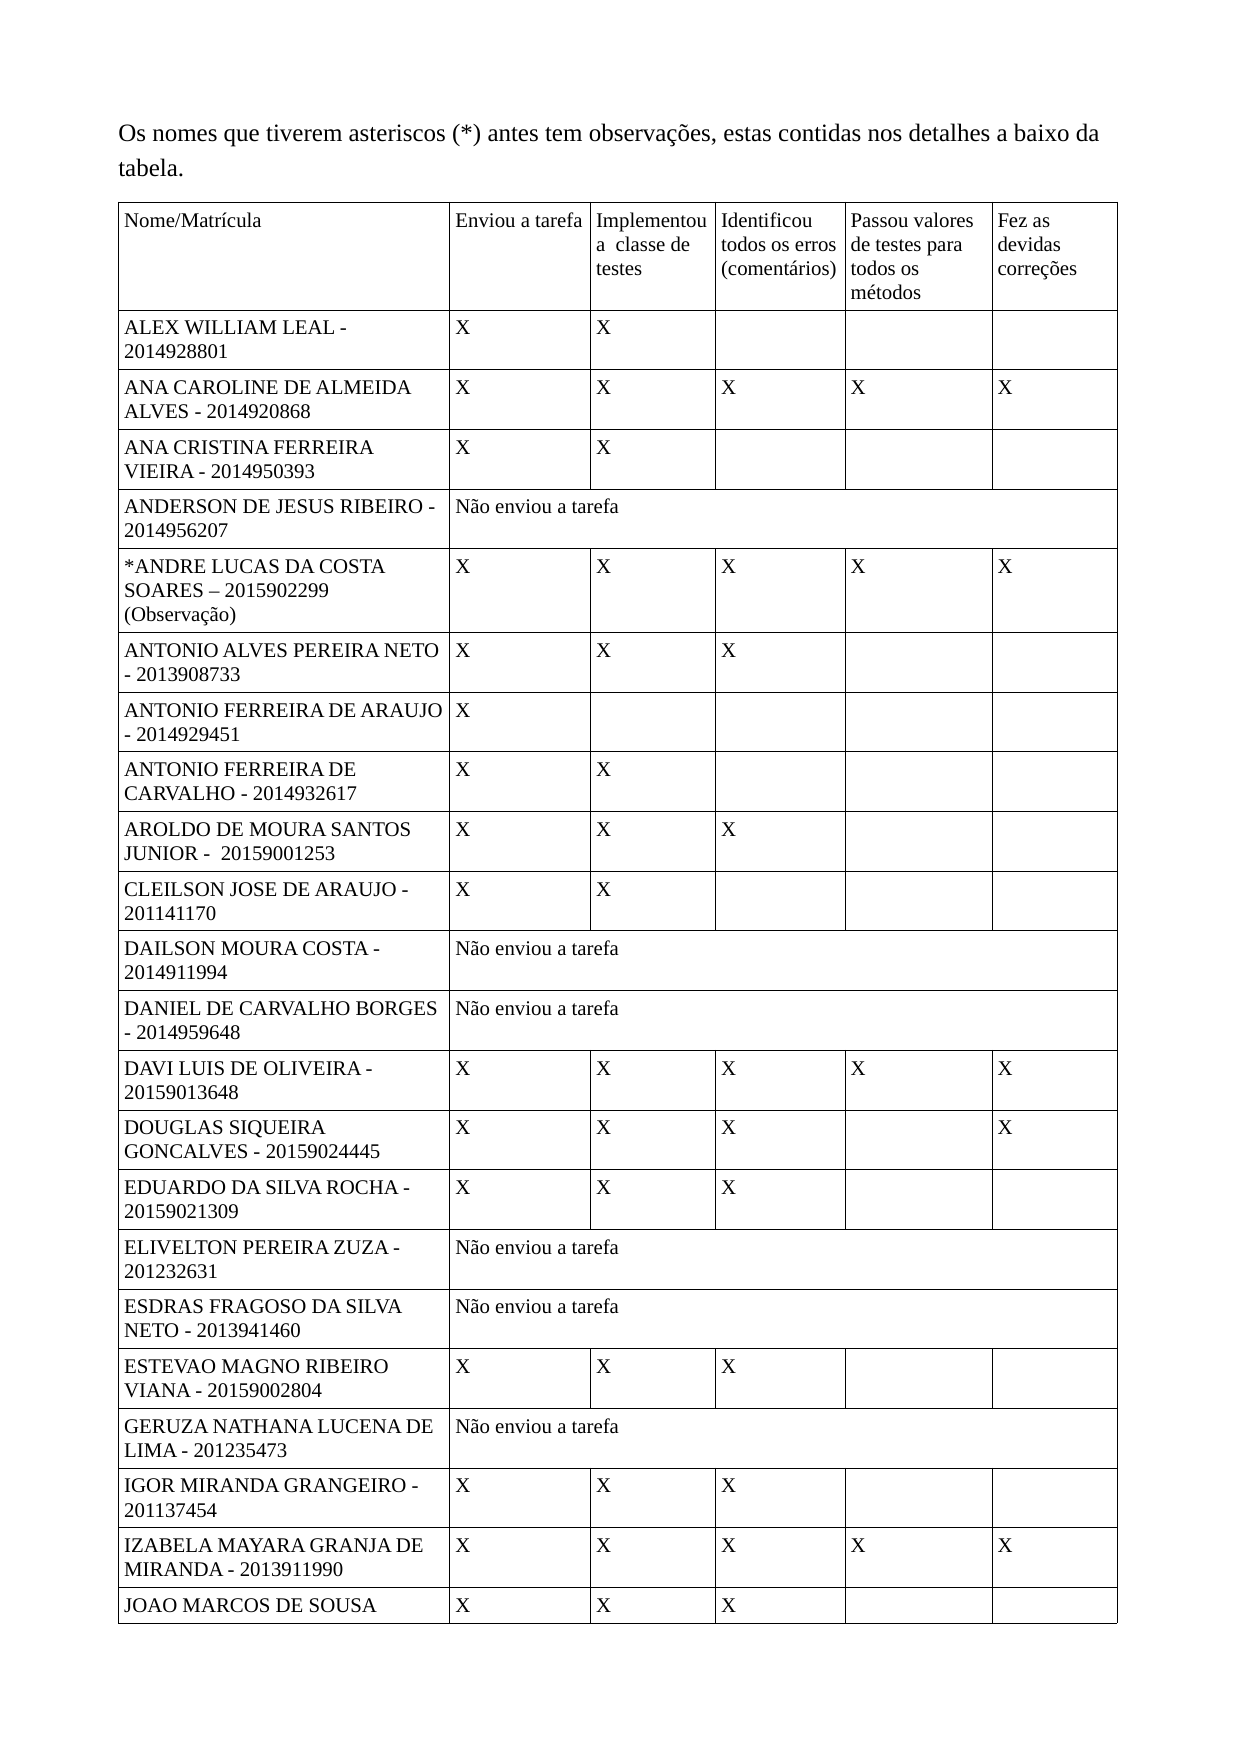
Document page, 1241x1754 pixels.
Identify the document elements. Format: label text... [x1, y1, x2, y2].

table_cell ANTONIO FERREIRA DE ARAUJO - 2014929451 [119, 693, 449, 751]
table_header Implementou a classe de testes [591, 203, 715, 309]
table_cell [846, 633, 992, 692]
table_cell X [716, 1528, 845, 1587]
table_cell X [846, 549, 992, 632]
table_cell [591, 693, 715, 751]
table_cell X [716, 549, 845, 632]
table_cell X [591, 311, 715, 369]
table_cell X [450, 370, 590, 429]
table_cell X [450, 549, 590, 632]
table_cell Não enviou a tarefa [450, 490, 1117, 548]
text Os nomes que tiverem asteriscos (*) antes tem observações, estas contidas nos detalhes a baixo da tabela. [118, 118, 1122, 181]
table_cell [993, 752, 1117, 811]
table_cell X [591, 1170, 715, 1229]
table_cell ESDRAS FRAGOSO DA SILVA NETO - 2013941460 [119, 1290, 449, 1348]
table_cell GERUZA NATHANA LUCENA DE LIMA - 201235473 [119, 1409, 449, 1468]
table_cell X [450, 872, 590, 930]
table_cell X [591, 370, 715, 429]
table_cell Não enviou a tarefa [450, 1290, 1117, 1348]
table_cell [846, 812, 992, 871]
table_cell [993, 1469, 1117, 1527]
table_cell X [993, 1111, 1117, 1169]
table_cell IGOR MIRANDA GRANGEIRO - 201137454 [119, 1469, 449, 1527]
table_cell ANTONIO ALVES PEREIRA NETO - 2013908733 [119, 633, 449, 692]
table_cell X [591, 1051, 715, 1109]
table_cell IZABELA MAYARA GRANJA DE MIRANDA - 2013911990 [119, 1528, 449, 1587]
table_cell Não enviou a tarefa [450, 991, 1117, 1050]
table_cell [993, 633, 1117, 692]
table_cell ELIVELTON PEREIRA ZUZA - 201232631 [119, 1230, 449, 1288]
table_cell X [450, 311, 590, 369]
table_cell ESTEVAO MAGNO RIBEIRO VIANA - 20159002804 [119, 1349, 449, 1408]
table_cell X [591, 752, 715, 811]
table_cell X [846, 1051, 992, 1109]
table_cell ANTONIO FERREIRA DE CARVALHO - 2014932617 [119, 752, 449, 811]
table_header Identificou todos os erros (comentários) [716, 203, 845, 309]
table_cell X [591, 1349, 715, 1408]
table_cell X [993, 370, 1117, 429]
table_cell ALEX WILLIAM LEAL - 2014928801 [119, 311, 449, 369]
table_cell [716, 693, 845, 751]
table_cell [993, 311, 1117, 369]
table_cell [993, 872, 1117, 930]
table_cell X [716, 1588, 845, 1623]
table_cell X [450, 752, 590, 811]
table_cell [846, 1588, 992, 1623]
table_cell ANDERSON DE JESUS RIBEIRO - 2014956207 [119, 490, 449, 548]
table_cell [846, 1111, 992, 1169]
table_cell [716, 752, 845, 811]
table_cell X [450, 430, 590, 488]
table_header Passou valores de testes para todos os métodos [846, 203, 992, 309]
table_cell DANIEL DE CARVALHO BORGES - 2014959648 [119, 991, 449, 1050]
table_cell X [450, 1111, 590, 1169]
table_cell X [716, 1170, 845, 1229]
table_cell X [846, 1528, 992, 1587]
table_cell [846, 1170, 992, 1229]
table_cell X [450, 1170, 590, 1229]
table_header Enviou a tarefa [450, 203, 590, 309]
table_cell X [450, 1349, 590, 1408]
table_cell [716, 872, 845, 930]
table_cell Não enviou a tarefa [450, 1409, 1117, 1468]
table_cell [993, 1588, 1117, 1623]
table_cell X [591, 812, 715, 871]
table_cell [716, 430, 845, 488]
table_cell [993, 812, 1117, 871]
table_cell X [450, 1588, 590, 1623]
table_cell DAILSON MOURA COSTA - 2014911994 [119, 931, 449, 990]
table_cell X [716, 1051, 845, 1109]
table_cell X [716, 1349, 845, 1408]
table_cell Não enviou a tarefa [450, 1230, 1117, 1288]
table_cell X [450, 633, 590, 692]
table_cell JOAO MARCOS DE SOUSA [119, 1588, 449, 1623]
table_cell X [716, 370, 845, 429]
table_cell [716, 311, 845, 369]
table_cell X [591, 1469, 715, 1527]
table_cell X [591, 633, 715, 692]
table_cell [993, 430, 1117, 488]
table_cell X [716, 1111, 845, 1169]
table_cell [846, 1349, 992, 1408]
table_cell [846, 311, 992, 369]
table_cell X [450, 812, 590, 871]
table_cell [846, 430, 992, 488]
table_cell [993, 1349, 1117, 1408]
table_cell X [993, 1528, 1117, 1587]
table_cell [993, 1170, 1117, 1229]
table_cell ANA CRISTINA FERREIRA VIEIRA - 2014950393 [119, 430, 449, 488]
table_cell CLEILSON JOSE DE ARAUJO - 201141170 [119, 872, 449, 930]
table_cell [846, 872, 992, 930]
table_cell X [716, 1469, 845, 1527]
table_cell [846, 1469, 992, 1527]
table_cell X [993, 1051, 1117, 1109]
table_cell X [591, 1588, 715, 1623]
table_cell DOUGLAS SIQUEIRA GONCALVES - 20159024445 [119, 1111, 449, 1169]
table_cell *ANDRE LUCAS DA COSTA SOARES – 2015902299 (Observação) [119, 549, 449, 632]
table_cell X [591, 1528, 715, 1587]
table_cell [993, 693, 1117, 751]
table_cell X [591, 1111, 715, 1169]
table_cell X [846, 370, 992, 429]
table_cell AROLDO DE MOURA SANTOS JUNIOR - 20159001253 [119, 812, 449, 871]
table_cell ANA CAROLINE DE ALMEIDA ALVES - 2014920868 [119, 370, 449, 429]
table_cell [846, 752, 992, 811]
table_cell X [591, 872, 715, 930]
table_cell [846, 693, 992, 751]
table_cell X [591, 430, 715, 488]
table_cell X [450, 1051, 590, 1109]
table_cell X [591, 549, 715, 632]
table_cell X [993, 549, 1117, 632]
table_cell X [450, 693, 590, 751]
table_cell EDUARDO DA SILVA ROCHA - 20159021309 [119, 1170, 449, 1229]
table_header Nome/Matrícula [119, 203, 449, 309]
table_cell X [450, 1528, 590, 1587]
table_cell X [450, 1469, 590, 1527]
table_cell DAVI LUIS DE OLIVEIRA - 20159013648 [119, 1051, 449, 1109]
table_cell X [716, 812, 845, 871]
table_header Fez as devidas correções [993, 203, 1117, 309]
table_cell X [716, 633, 845, 692]
table_cell Não enviou a tarefa [450, 931, 1117, 990]
